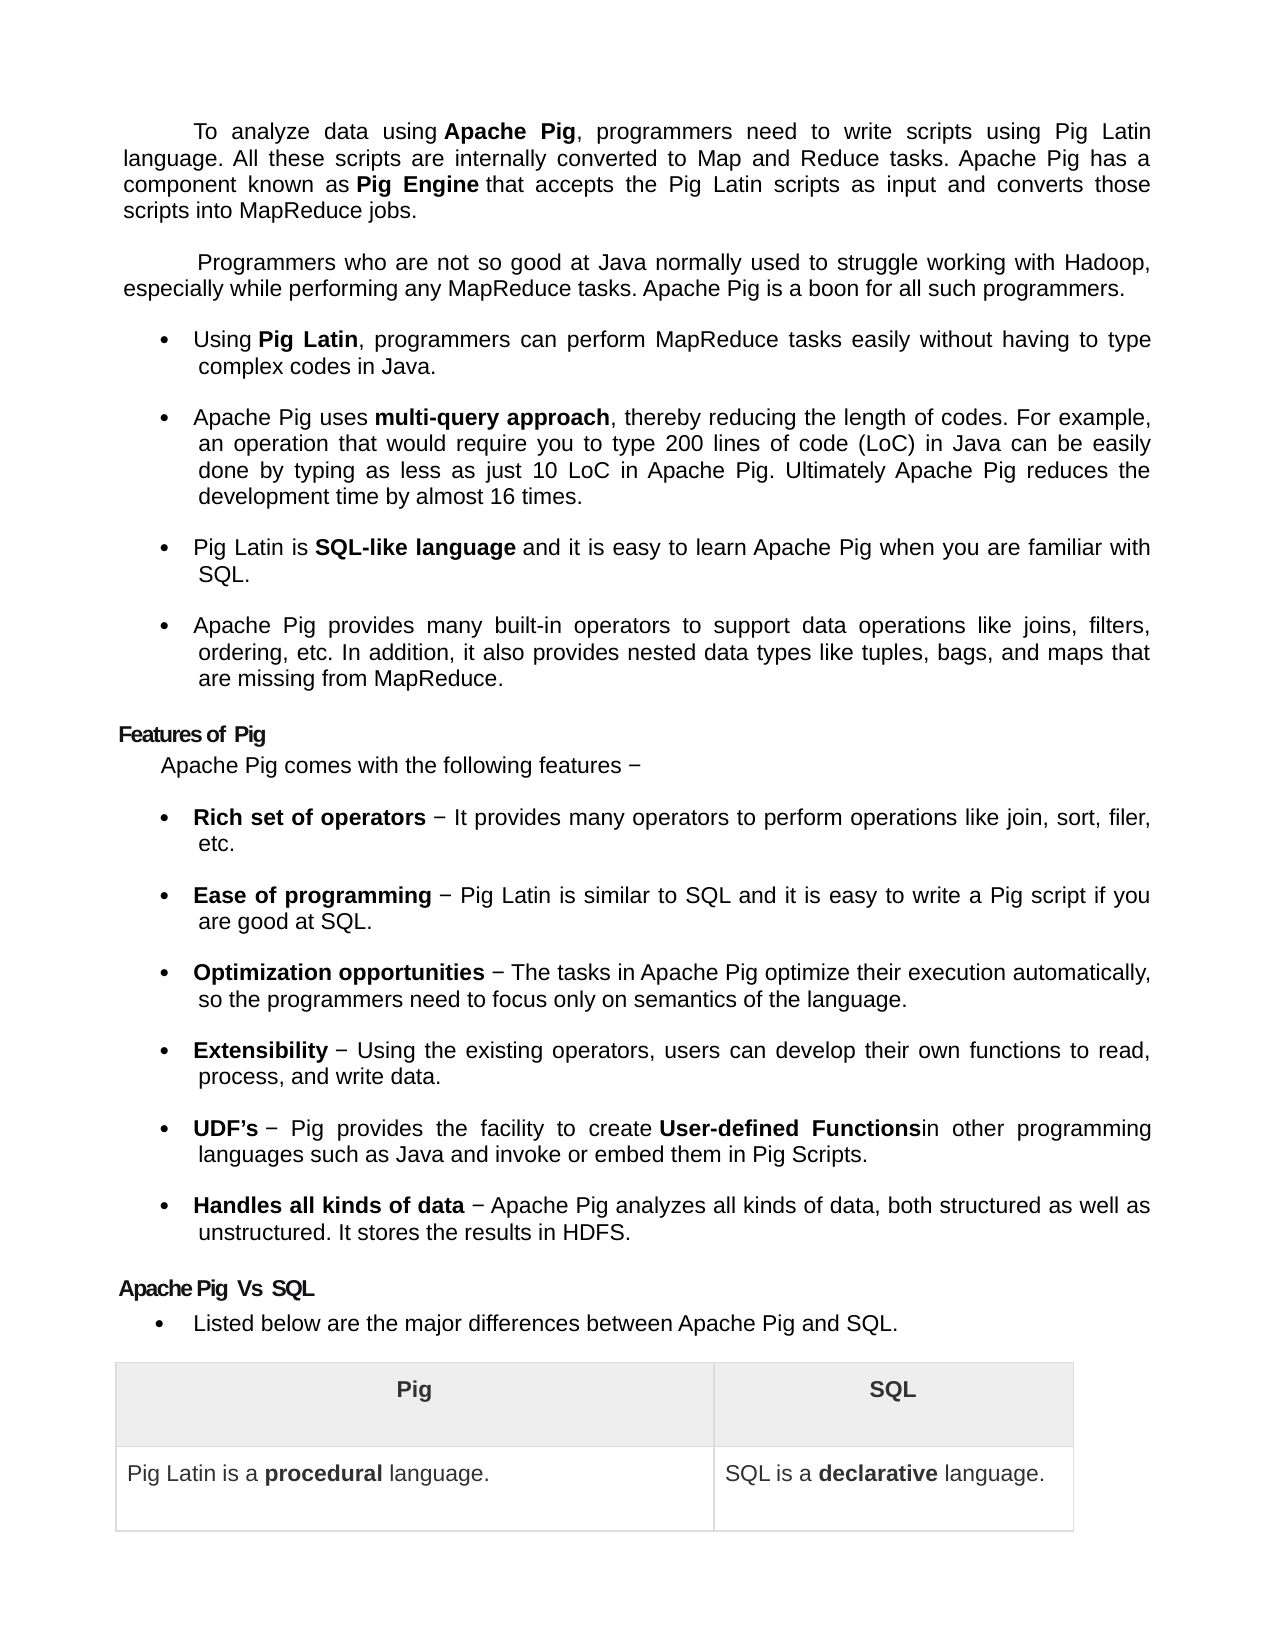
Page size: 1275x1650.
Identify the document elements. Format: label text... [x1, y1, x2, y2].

list Ease of programming − Pig Latin is similar to SQL and it is easy to write a Pig script if you are good at SQL. [161, 882, 1152, 934]
table_cell SQL is a declarative language. [715, 1447, 1073, 1530]
list Using Pig Latin, programmers can perform MapReduce tasks easily without having to type complex codes in Java. [161, 326, 1152, 379]
text Apache Pig comes with the following features − [123, 752, 1152, 779]
list Handles all kinds of data − Apache Pig analyzes all kinds of data, both structured as well as unstructured. It stores the results in HDFS. [161, 1192, 1152, 1245]
list Pig Latin is SQL-like language and it is easy to learn Apache Pig when you are familiar with SQL. [161, 534, 1152, 587]
text Programmers who are not so good at Java normally used to struggle working with Hadoop, especially while performing any MapReduce tasks. Apache Pig is a boon for all such programmers. [123, 248, 1152, 301]
list Optimization opportunities − The tasks in Apache Pig optimize their execution automatically, so the programmers need to focus only on semantics of the language. [161, 959, 1152, 1012]
list Apache Pig uses multi-query approach, thereby reducing the length of codes. For example, an operation that would require you to type 200 lines of code (LoC) in Java can be easily done by typing as less as just 10 LoC in Apache Pig. Ultimately Apache Pig reduces the development time by almost 16 times. [161, 404, 1152, 509]
text To analyze data using Apache Pig, programmers need to write scripts using Pig Latin language. All these scripts are internally converted to Map and Reduce tasks. Apache Pig has a component known as Pig Engine that accepts the Pig Latin scripts as input and converts those scripts into MapReduce jobs. [123, 118, 1152, 223]
table_header Pig [117, 1363, 713, 1446]
list Apache Pig provides many built-in operators to support data operations like joins, filters, ordering, etc. In addition, it also provides nested data types like tuples, bags, and maps that are missing from MapReduce. [161, 612, 1152, 691]
list Listed below are the major differences between Apache Pig and SQL. [156, 1310, 1152, 1337]
table_header SQL [715, 1363, 1073, 1446]
subtitle Features of Pig [118, 721, 1152, 747]
list Rich set of operators − It provides many operators to perform operations like join, sort, filer, etc. [161, 804, 1152, 857]
subtitle Apache Pig Vs SQL [118, 1275, 1152, 1301]
list UDF’s − Pig provides the facility to create User-defined Functionsin other programming languages such as Java and invoke or embed them in Pig Scripts. [161, 1115, 1152, 1167]
table_cell Pig Latin is a procedural language. [117, 1447, 713, 1530]
list Extensibility − Using the existing operators, users can develop their own functions to read, process, and write data. [161, 1037, 1152, 1090]
